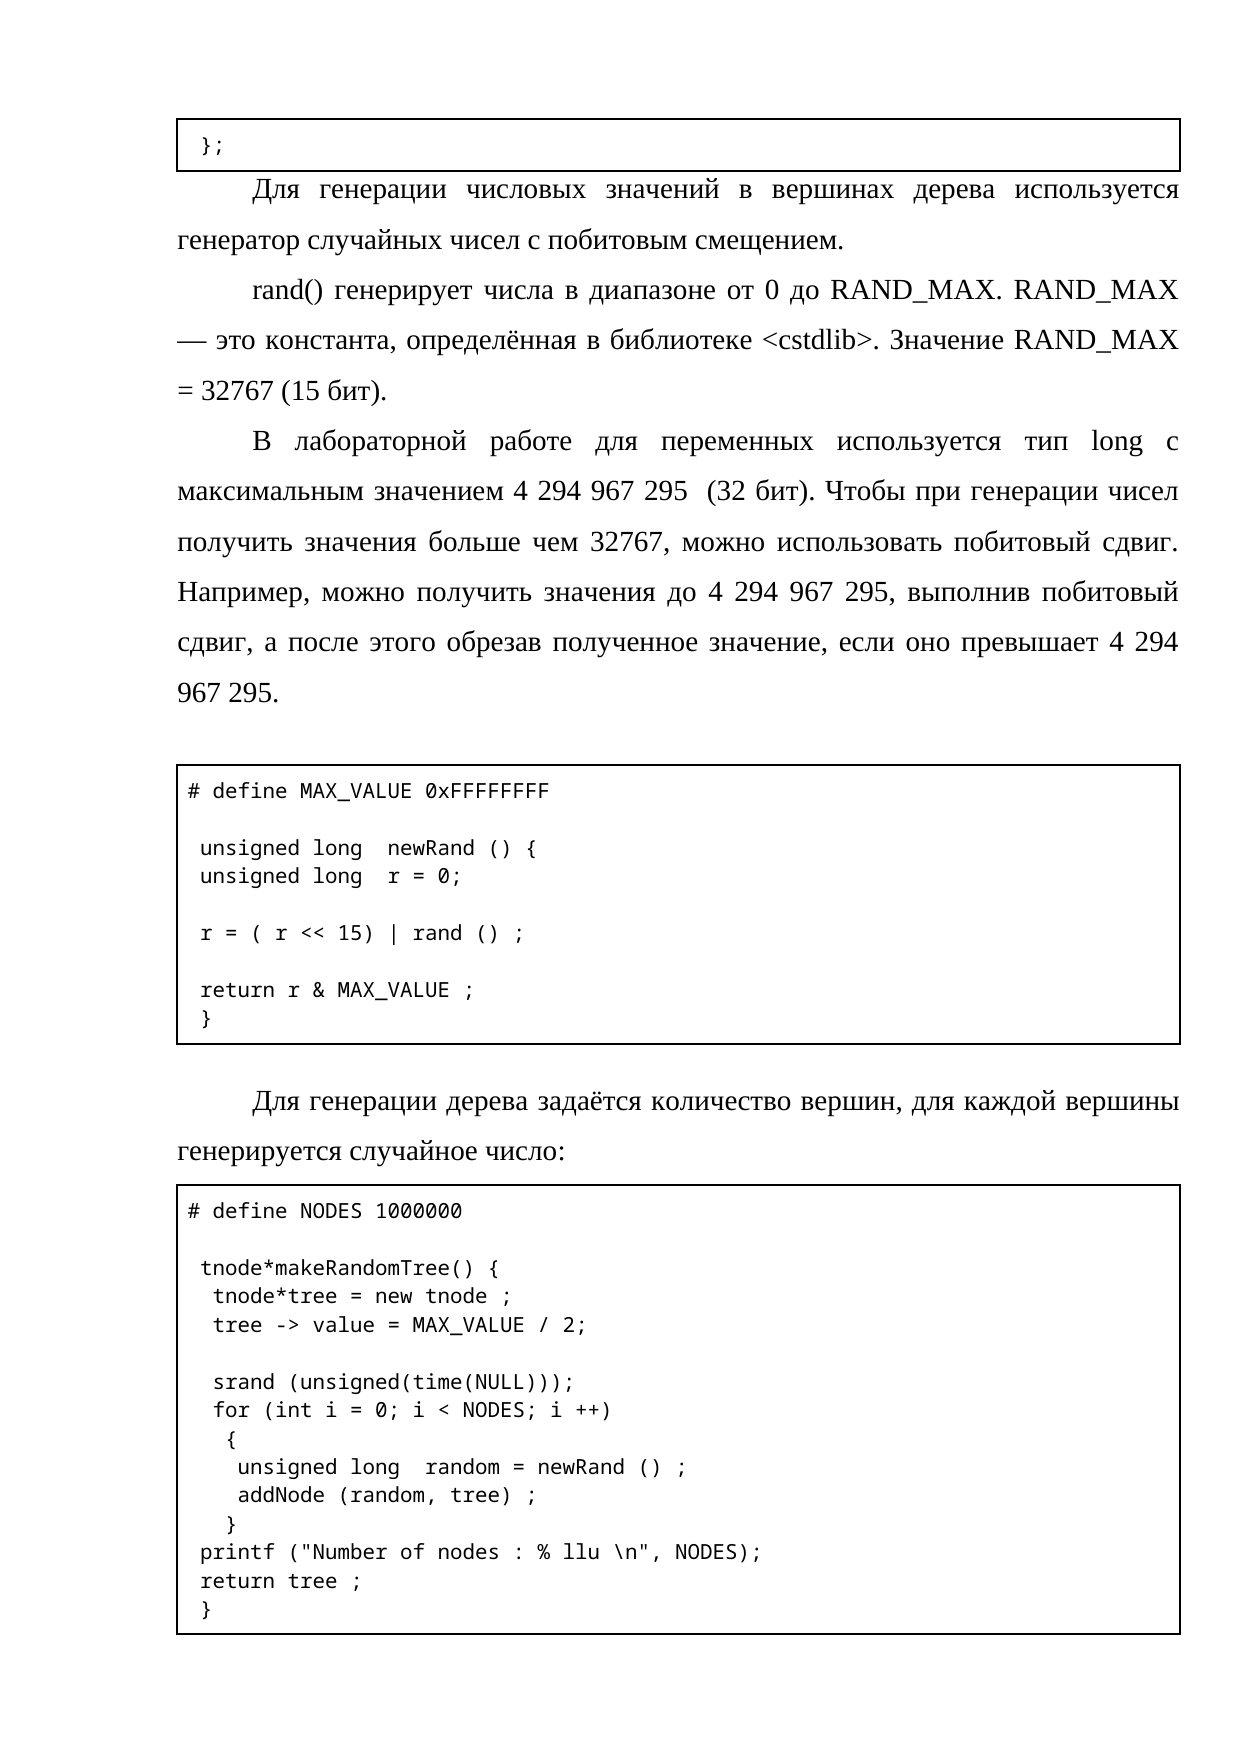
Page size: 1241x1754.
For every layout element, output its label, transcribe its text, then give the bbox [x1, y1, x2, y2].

table_header # define MAX_VALUE 0xFFFFFFFF unsigned long newRand () { unsigned long r = 0; r = ( r << 15) | rand () ; return r & MAX_VALUE ; } [178, 766, 1179, 1042]
table_header # define NODES 1000000 tnode*makeRandomTree() { tnode*tree = new tnode ; tree -> value = MAX_VALUE / 2; srand (unsigned(time(NULL))); for (int i = 0; i < NODES; i ++) { unsigned long random = newRand () ; addNode (random, tree) ; } printf ("Number of nodes : % llu \n", NODES); return tree ; } [178, 1186, 1179, 1633]
text В лабораторной работе для переменных используется тип long с максимальным значением 4 294 967 295 (32 бит). Чтобы при генерации чисел получить значения больше чем 32767, можно использовать побитовый сдвиг. Например, можно получить значения до 4 294 967 295, выполнив побитовый сдвиг, а после этого обрезав полученное значение, если оно превышает 4 294 967 295. [177, 423, 1180, 708]
text Для генерации числовых значений в вершинах дерева используется генератор случайных чисел с побитовым смещением. [177, 172, 1180, 255]
text rand() генерирует числа в диапазоне от 0 до RAND_MAX. RAND_MAX — это константа, определённая в библиотеке <cstdlib>. Значение RAND_MAX = 32767 (15 бит). [177, 272, 1180, 406]
text Для генерации дерева задаётся количество вершин, для каждой вершины генерируется случайное число: [177, 1083, 1180, 1167]
table_header }; [178, 120, 1179, 169]
